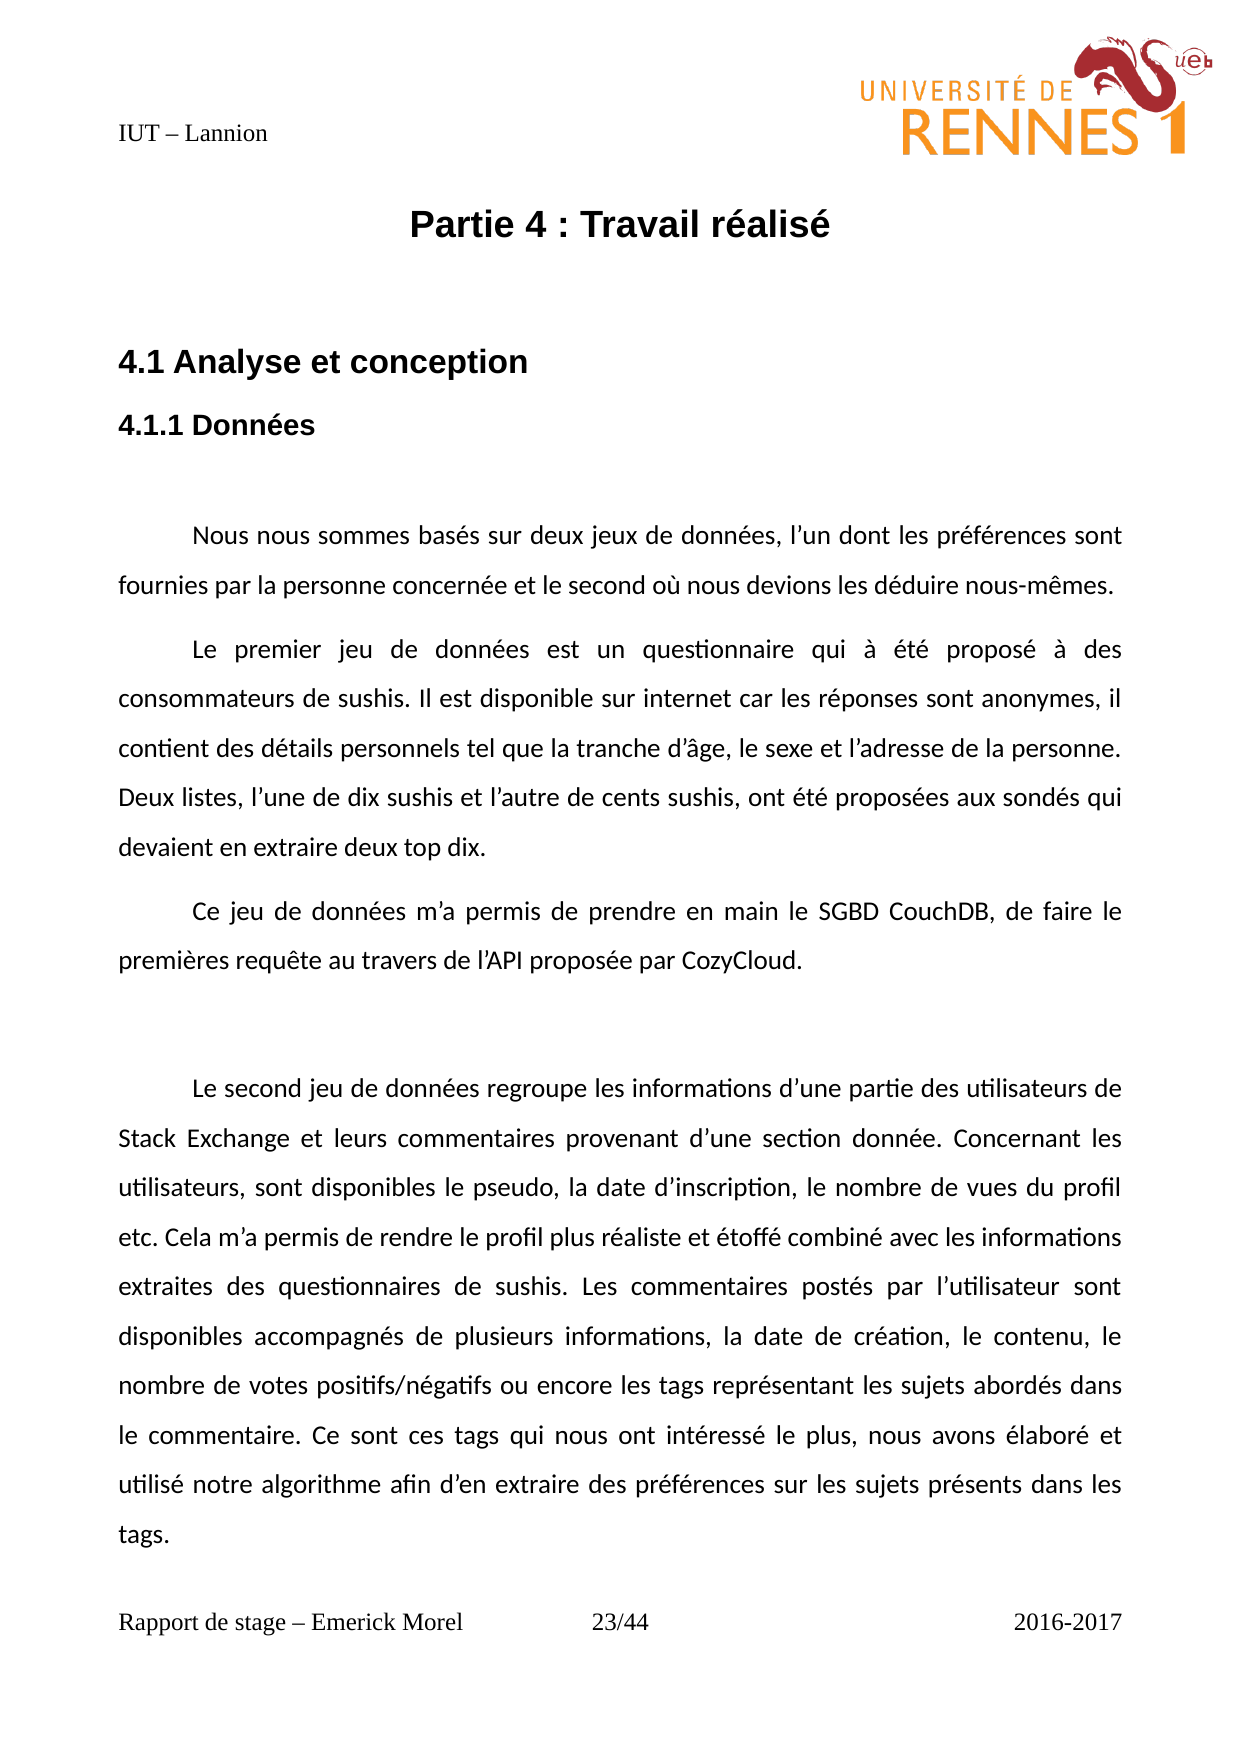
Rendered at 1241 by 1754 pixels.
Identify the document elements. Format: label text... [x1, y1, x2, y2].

subtitle Partie 4 : Travail réalisé [118, 201, 1122, 245]
text Le second jeu de données regroupe les informations d’une partie des utilisateurs de Stack Exchange et leurs commentaires provenant d’une section donnée. Concernant les utilisateurs, sont disponibles le pseudo, la date d’inscription, le nombre de vues du profil etc. Cela m’a permis de rendre le profil plus réaliste et étoffé combiné avec les informations extraites des questionnaires de sushis. Les commentaires postés par l’utilisateur sont disponibles accompagnés de plusieurs informations, la date de création, le contenu, le nombre de votes positifs/négatifs ou encore les tags représentant les sujets abordés dans le commentaire. Ce sont ces tags qui nous ont intéressé le plus, nous avons élaboré et utilisé notre algorithme afin d’en extraire des préférences sur les sujets présents dans les tags. [118, 1072, 1122, 1550]
text Ce jeu de données m’a permis de prendre en main le SGBD CouchDB, de faire le premières requête au travers de l’API proposée par CozyCloud. [118, 894, 1122, 976]
text Le premier jeu de données est un questionnaire qui à été proposé à des consommateurs de sushis. Il est disponible sur internet car les réponses sont anonymes, il contient des détails personnels tel que la tranche d’âge, le sexe et l’adresse de la personne. Deux listes, l’une de dix sushis et l’autre de cents sushis, ont été proposées aux sondés qui devaient en extraire deux top dix. [118, 632, 1122, 863]
subtitle 4.1 Analyse et conception [118, 342, 1122, 381]
text Nous nous sommes basés sur deux jeux de données, l’un dont les préférences sont fournies par la personne concernée et le second où nous devions les déduire nous-mêmes. [118, 518, 1122, 601]
picture [858, 34, 1214, 157]
subtitle 4.1.1 Données [118, 408, 1122, 442]
